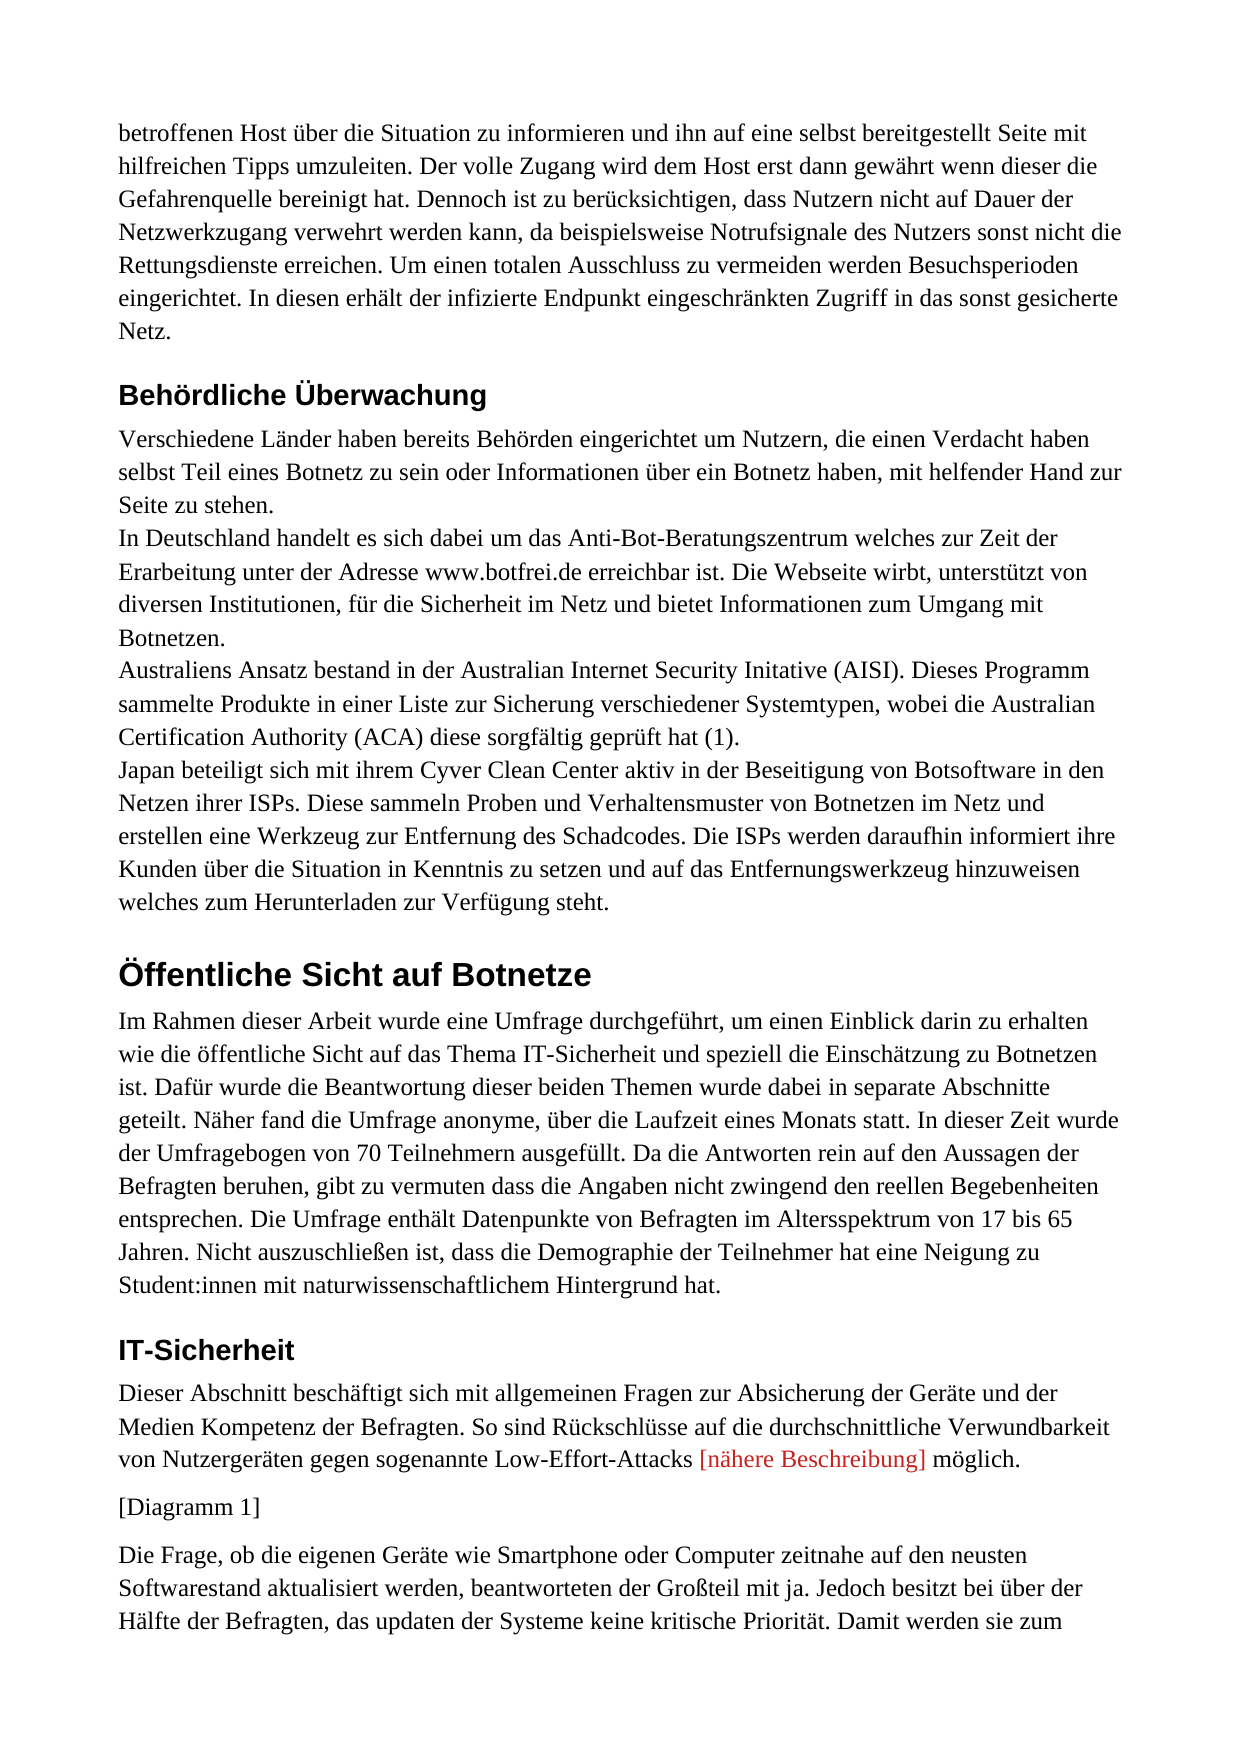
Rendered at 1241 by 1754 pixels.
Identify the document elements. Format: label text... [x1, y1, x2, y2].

subtitle Öffentliche Sicht auf Botnetze [118, 955, 1122, 994]
text betroffenen Host über die Situation zu informieren und ihn auf eine selbst bereitgestellt Seite mit hilfreichen Tipps umzuleiten. Der volle Zugang wird dem Host erst dann gewährt wenn dieser die Gefahrenquelle bereinigt hat. Dennoch ist zu berücksichtigen, dass Nutzern nicht auf Dauer der Netzwerkzugang verwehrt werden kann, da beispielsweise Notrufsignale des Nutzers sonst nicht die Rettungsdienste erreichen. Um einen totalen Ausschluss zu vermeiden werden Besuchsperioden eingerichtet. In diesen erhält der infizierte Endpunkt eingeschränkten Zugriff in das sonst gesicherte Netz. [118, 118, 1122, 345]
subtitle Behördliche Überwachung [118, 378, 1122, 412]
text Dieser Abschnitt beschäftigt sich mit allgemeinen Fragen zur Absicherung der Geräte und der Medien Kompetenz der Befragten. So sind Rückschlüsse auf die durchschnittliche Verwundbarkeit von Nutzergeräten gegen sogenannte Low-Effort-Attacks [nähere Beschreibung] möglich. [118, 1378, 1122, 1473]
text Verschiedene Länder haben bereits Behörden eingerichtet um Nutzern, die einen Verdacht haben selbst Teil eines Botnetz zu sein oder Informationen über ein Botnetz haben, mit helfender Hand zur Seite zu stehen. In Deutschland handelt es sich dabei um das Anti-Bot-Beratungszentrum welches zur Zeit der Erarbeitung unter der Adresse www.botfrei.de erreichbar ist. Die Webseite wirbt, unterstützt von diversen Institutionen, für die Sicherheit im Netz und bietet Informationen zum Umgang mit Botnetzen. Australiens Ansatz bestand in der Australian Internet Security Initative (AISI). Dieses Programm sammelte Produkte in einer Liste zur Sicherung verschiedener Systemtypen, wobei die Australian Certification Authority (ACA) diese sorgfältig geprüft hat (1). Japan beteiligt sich mit ihrem Cyver Clean Center aktiv in der Beseitigung von Botsoftware in den Netzen ihrer ISPs. Diese sammeln Proben und Verhaltensmuster von Botnetzen im Netz und erstellen eine Werkzeug zur Entfernung des Schadcodes. Die ISPs werden daraufhin informiert ihre Kunden über die Situation in Kenntnis zu setzen und auf das Entfernungswerkzeug hinzuweisen welches zum Herunterladen zur Verfügung steht. [118, 424, 1122, 916]
text [Diagramm 1] [118, 1492, 1122, 1521]
text Die Frage, ob die eigenen Geräte wie Smartphone oder Computer zeitnahe auf den neusten Softwarestand aktualisiert werden, beantworteten der Großteil mit ja. Jedoch besitzt bei über der Hälfte der Befragten, das updaten der Systeme keine kritische Priorität. Damit werden sie zum [118, 1540, 1122, 1634]
text Im Rahmen dieser Arbeit wurde eine Umfrage durchgeführt, um einen Einblick darin zu erhalten wie die öffentliche Sicht auf das Thema IT-Sicherheit und speziell die Einschätzung zu Botnetzen ist. Dafür wurde die Beantwortung dieser beiden Themen wurde dabei in separate Abschnitte geteilt. Näher fand die Umfrage anonyme, über die Laufzeit eines Monats statt. In dieser Zeit wurde der Umfragebogen von 70 Teilnehmern ausgefüllt. Da die Antworten rein auf den Aussagen der Befragten beruhen, gibt zu vermuten dass die Angaben nicht zwingend den reellen Begebenheiten entsprechen. Die Umfrage enthält Datenpunkte von Befragten im Altersspektrum von 17 bis 65 Jahren. Nicht auszuschließen ist, dass die Demographie der Teilnehmer hat eine Neigung zu Student:innen mit naturwissenschaftlichem Hintergrund hat. [118, 1006, 1122, 1299]
subtitle IT-Sicherheit [118, 1332, 1122, 1366]
